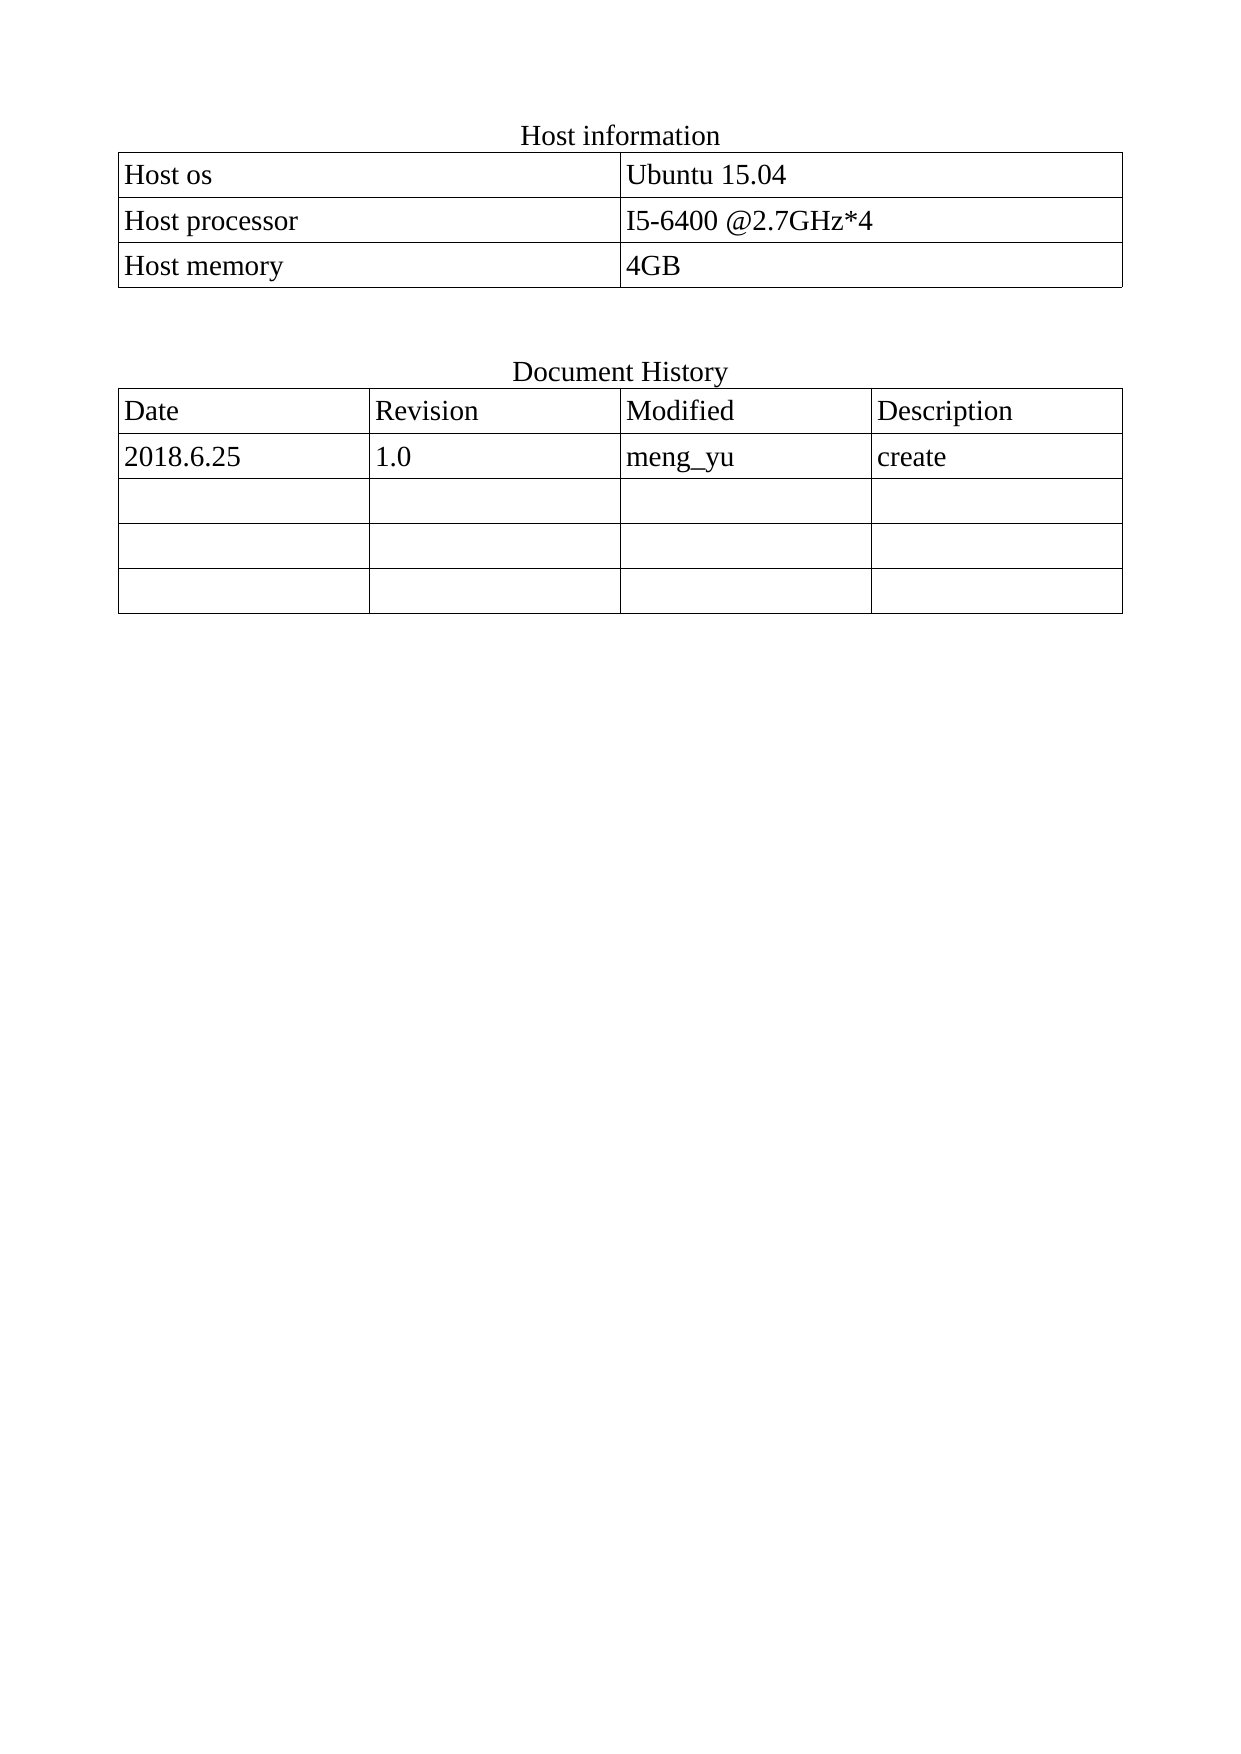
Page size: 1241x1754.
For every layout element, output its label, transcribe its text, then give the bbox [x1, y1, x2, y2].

table_cell create [872, 434, 1122, 478]
table_cell [872, 524, 1122, 568]
table_cell 4GB [621, 243, 1122, 287]
table_cell [119, 569, 369, 613]
table_cell [370, 524, 620, 568]
table_cell [119, 524, 369, 568]
table_cell [370, 479, 620, 523]
table_header Ubuntu 15.04 [621, 153, 1122, 197]
table_cell [621, 479, 871, 523]
table_header Modified [621, 389, 871, 433]
table_cell meng_yu [621, 434, 871, 478]
table_header Host os [119, 153, 620, 197]
table_cell [872, 569, 1122, 613]
table_cell [370, 569, 620, 613]
table_cell 1.0 [370, 434, 620, 478]
table_header Date [119, 389, 369, 433]
table_header Revision [370, 389, 620, 433]
table_cell [621, 569, 871, 613]
text Host information [118, 118, 1122, 152]
table_cell Host memory [119, 243, 620, 287]
text Document History [118, 354, 1122, 388]
table_cell I5-6400 @2.7GHz*4 [621, 198, 1122, 242]
table_cell [621, 524, 871, 568]
table_cell [119, 479, 369, 523]
table_header Description [872, 389, 1122, 433]
table_cell Host processor [119, 198, 620, 242]
table_cell 2018.6.25 [119, 434, 369, 478]
table_cell [872, 479, 1122, 523]
